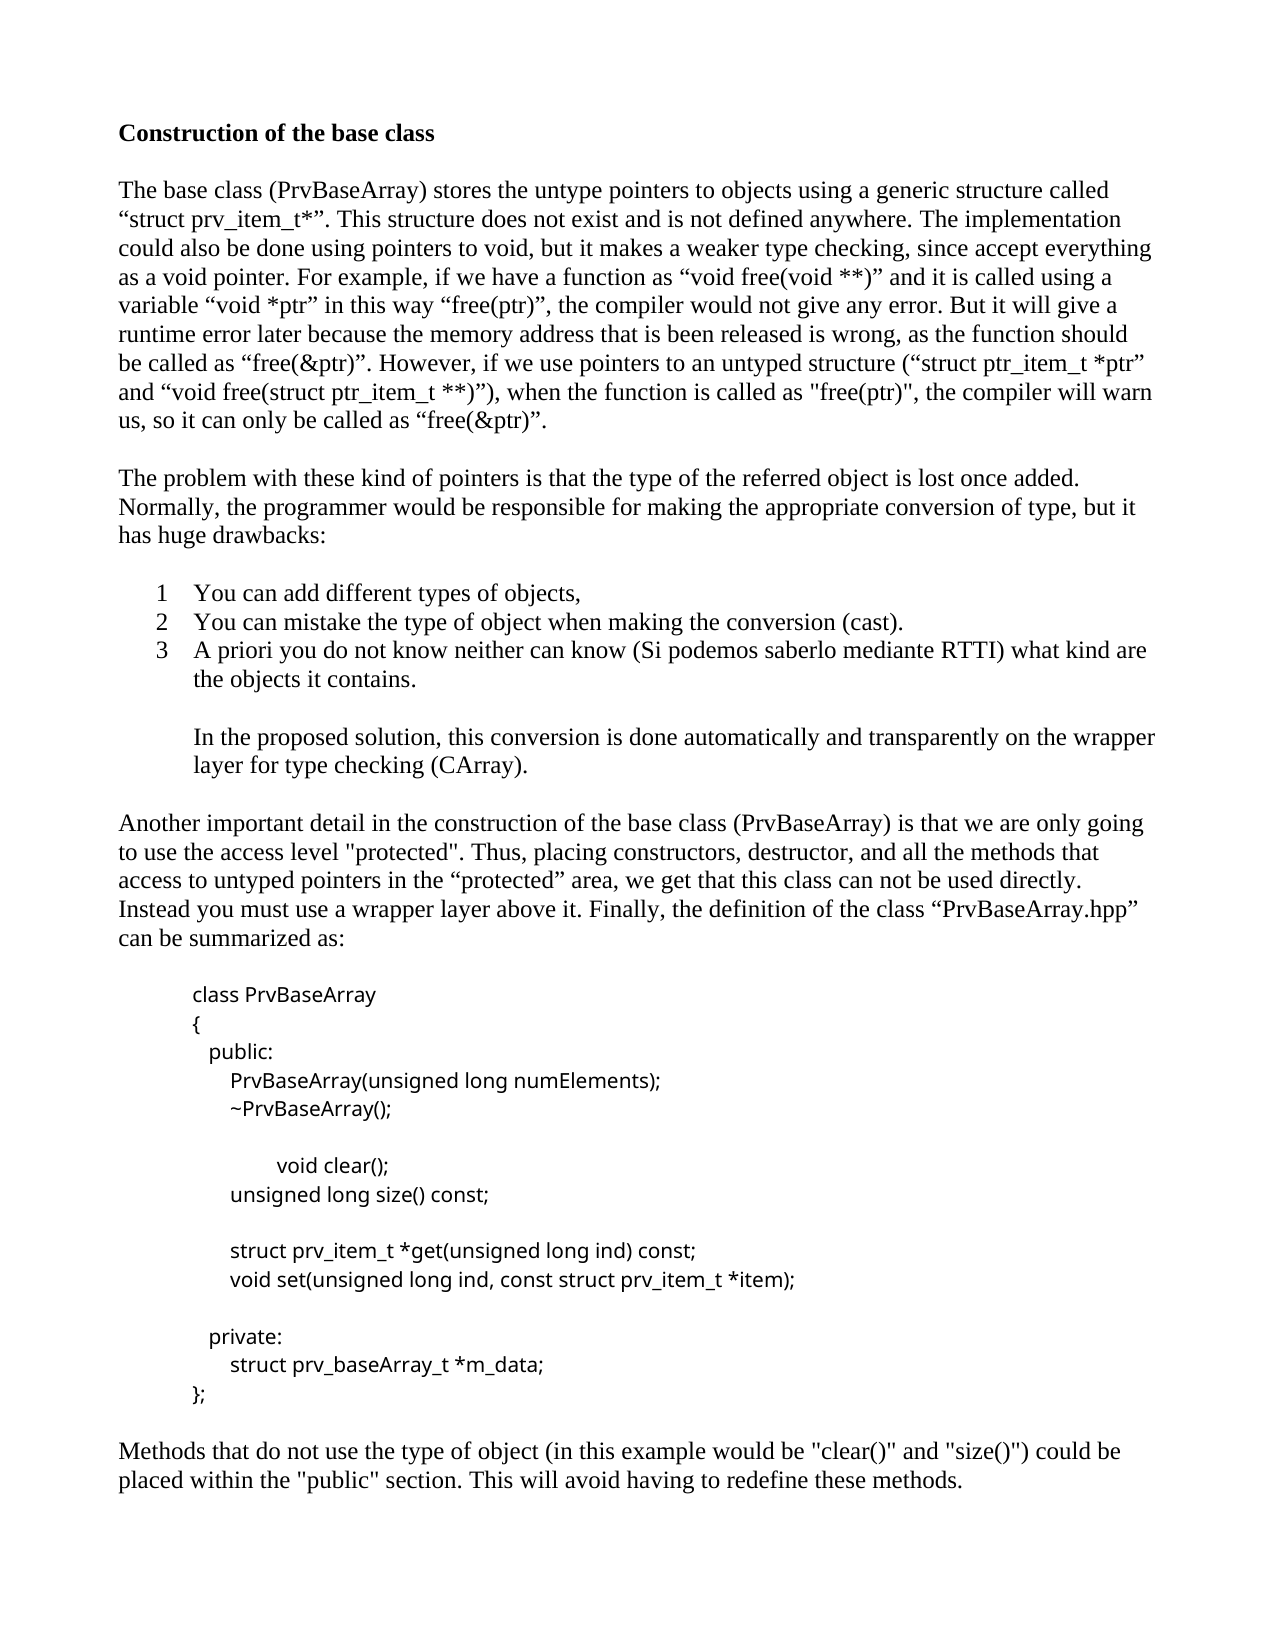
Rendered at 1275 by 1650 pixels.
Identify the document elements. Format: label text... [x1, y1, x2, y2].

list A priori you do not know neither can know (Si podemos saberlo mediante RTTI) what kind are the objects it contains. In the proposed solution, this conversion is done automatically and transparently on the wrapper layer for type checking (CArray). [156, 636, 1157, 779]
text private: [192, 1322, 1157, 1350]
text void set(unsigned long ind, const struct prv_item_t *item); [192, 1265, 1157, 1293]
text class PrvBaseArray [192, 981, 1157, 1009]
text The problem with these kind of pointers is that the type of the referred object is lost once added. Normally, the programmer would be responsible for making the appropriate conversion of type, but it has huge drawbacks: [118, 463, 1157, 549]
list You can mistake the type of object when making the conversion (cast). [156, 607, 1157, 636]
text public: [192, 1037, 1157, 1066]
text The base class (PrvBaseArray) stores the untype pointers to objects using a generic structure called “struct prv_item_t*”. This structure does not exist and is not defined anywhere. The implementation could also be done using pointers to void, but it makes a weaker type checking, since accept everything as a void pointer. For example, if we have a function as “void free(void **)” and it is called using a variable “void *ptr” in this way “free(ptr)”, the compiler would not give any error. But it will give a runtime error later because the memory address that is been released is wrong, as the function should be called as “free(&ptr)”. However, if we use pointers to an untyped structure (“struct ptr_item_t *ptr” and “void free(struct ptr_item_t **)”), when the function is called as "free(ptr)", the compiler will warn us, so it can only be called as “free(&ptr)”. [118, 176, 1157, 434]
text Construction of the base class [118, 118, 1157, 147]
text Another important detail in the construction of the base class (PrvBaseArray) is that we are only going to use the access level "protected". Thus, placing constructors, destructor, and all the methods that access to untyped pointers in the “protected” area, we get that this class can not be used directly. Instead you must use a wrapper layer above it. Finally, the definition of the class “PrvBaseArray.hpp” can be summarized as: [118, 808, 1157, 952]
text { [192, 1009, 1157, 1037]
text }; [192, 1379, 1157, 1407]
text Methods that do not use the type of object (in this example would be "clear()" and "size()") could be placed within the "public" section. This will avoid having to redefine these methods. [118, 1436, 1157, 1493]
text unsigned long size() const; [192, 1180, 1157, 1208]
text ~PrvBaseArray(); [192, 1094, 1157, 1123]
text struct prv_baseArray_t *m_data; [192, 1350, 1157, 1379]
text PrvBaseArray(unsigned long numElements); [192, 1066, 1157, 1094]
text struct prv_item_t *get(unsigned long ind) const; [192, 1237, 1157, 1265]
text void clear(); [192, 1151, 1157, 1180]
list You can add different types of objects, [156, 578, 1157, 607]
